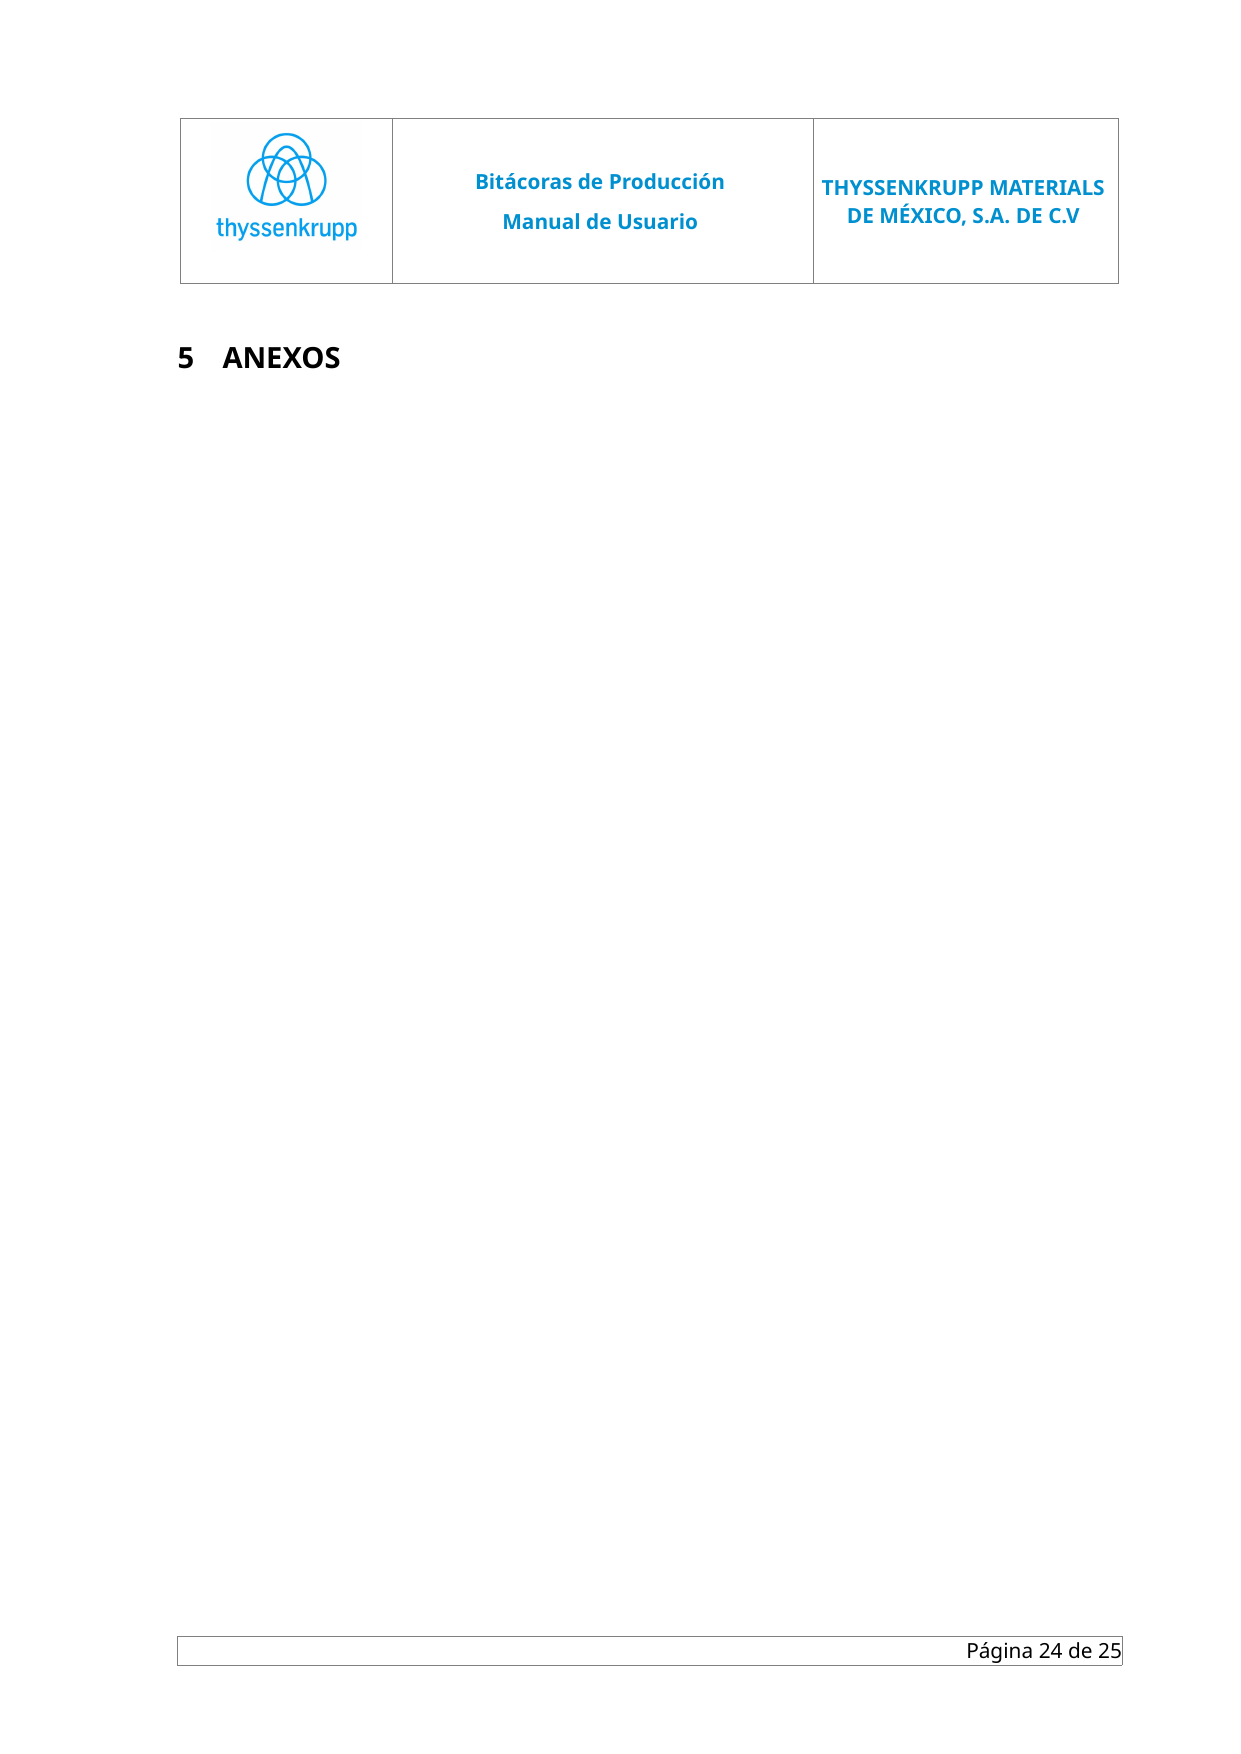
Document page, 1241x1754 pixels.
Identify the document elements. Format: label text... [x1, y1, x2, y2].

subtitle ANEXOS [177, 338, 1122, 377]
